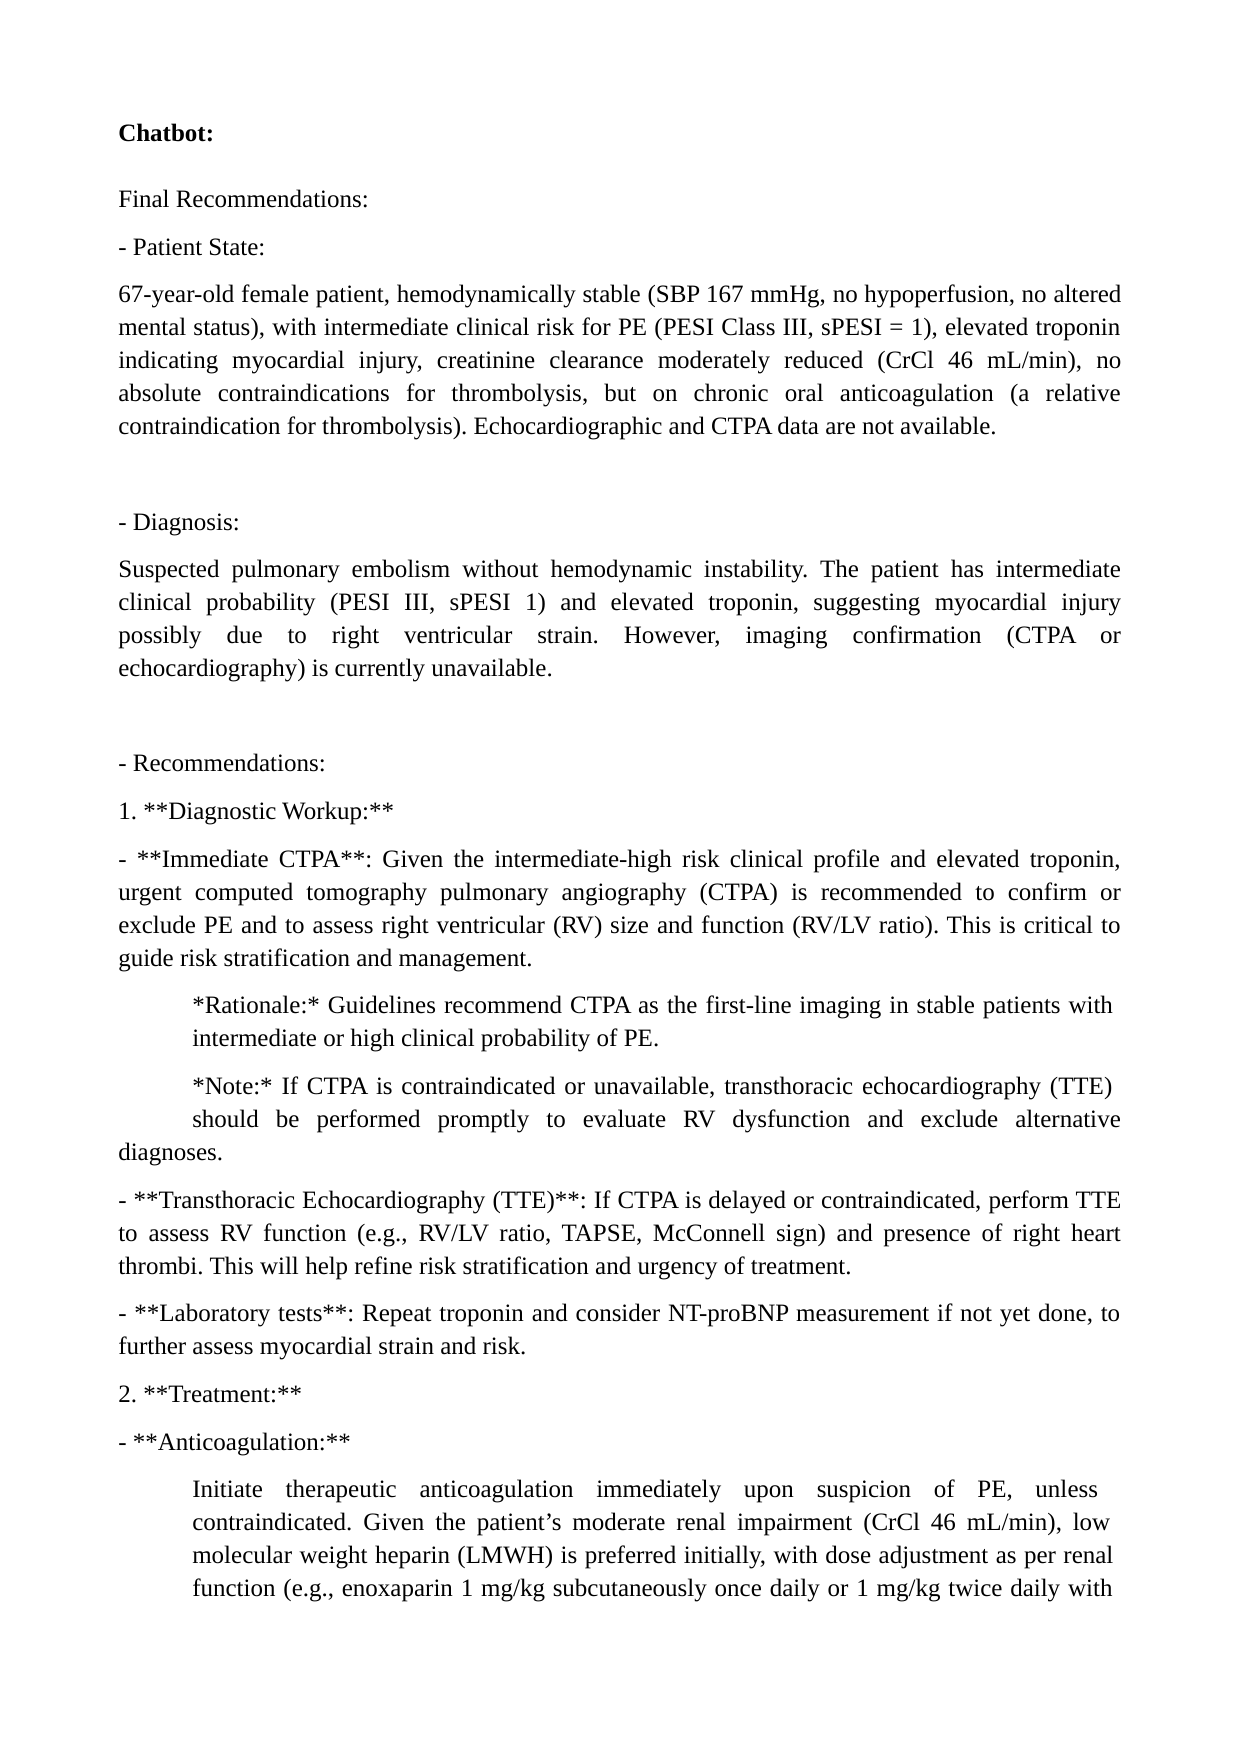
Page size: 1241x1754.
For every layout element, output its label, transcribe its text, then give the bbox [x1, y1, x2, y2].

text - Recommendations: [118, 748, 1122, 777]
text *Note:* If CTPA is contraindicated or unavailable, transthoracic echocardiography (TTE) should be performed promptly to evaluate RV dysfunction and exclude alternative diagnoses. [118, 1071, 1122, 1166]
text - Diagnosis: [118, 507, 1122, 535]
text - **Laboratory tests**: Repeat troponin and consider NT-proBNP measurement if not yet done, to further assess myocardial strain and risk. [118, 1298, 1122, 1360]
text Initiate therapeutic anticoagulation immediately upon suspicion of PE, unless contraindicated. Given the patient’s moderate renal impairment (CrCl 46 mL/min), low molecular weight heparin (LMWH) is preferred initially, with dose adjustment as per renal function (e.g., enoxaparin 1 mg/kg subcutaneously once daily or 1 mg/kg twice daily with [118, 1474, 1122, 1602]
text Suspected pulmonary embolism without hemodynamic instability. The patient has intermediate clinical probability (PESI III, sPESI 1) and elevated troponin, suggesting myocardial injury possibly due to right ventricular strain. However, imaging confirmation (CTPA or echocardiography) is currently unavailable. [118, 554, 1122, 682]
text - **Transthoracic Echocardiography (TTE)**: If CTPA is delayed or contraindicated, perform TTE to assess RV function (e.g., RV/LV ratio, TAPSE, McConnell sign) and presence of right heart thrombi. This will help refine risk stratification and urgency of treatment. [118, 1185, 1122, 1279]
text - **Immediate CTPA**: Given the intermediate-high risk clinical profile and elevated troponin, urgent computed tomography pulmonary angiography (CTPA) is recommended to confirm or exclude PE and to assess right ventricular (RV) size and function (RV/LV ratio). This is critical to guide risk stratification and management. [118, 844, 1122, 972]
text 67-year-old female patient, hemodynamically stable (SBP 167 mmHg, no hypoperfusion, no altered mental status), with intermediate clinical risk for PE (PESI Class III, sPESI = 1), elevated troponin indicating myocardial injury, creatinine clearance moderately reduced (CrCl 46 mL/min), no absolute contraindications for thrombolysis, but on chronic oral anticoagulation (a relative contraindication for thrombolysis). Echocardiographic and CTPA data are not available. [118, 279, 1122, 440]
text - **Anticoagulation:** [118, 1427, 1122, 1455]
text Chatbot: Final Recommendations: [118, 118, 1122, 213]
text 2. **Treatment:** [118, 1379, 1122, 1408]
text *Rationale:* Guidelines recommend CTPA as the first-line imaging in stable patients with intermediate or high clinical probability of PE. [118, 990, 1122, 1052]
text 1. **Diagnostic Workup:** [118, 796, 1122, 825]
text - Patient State: [118, 232, 1122, 261]
